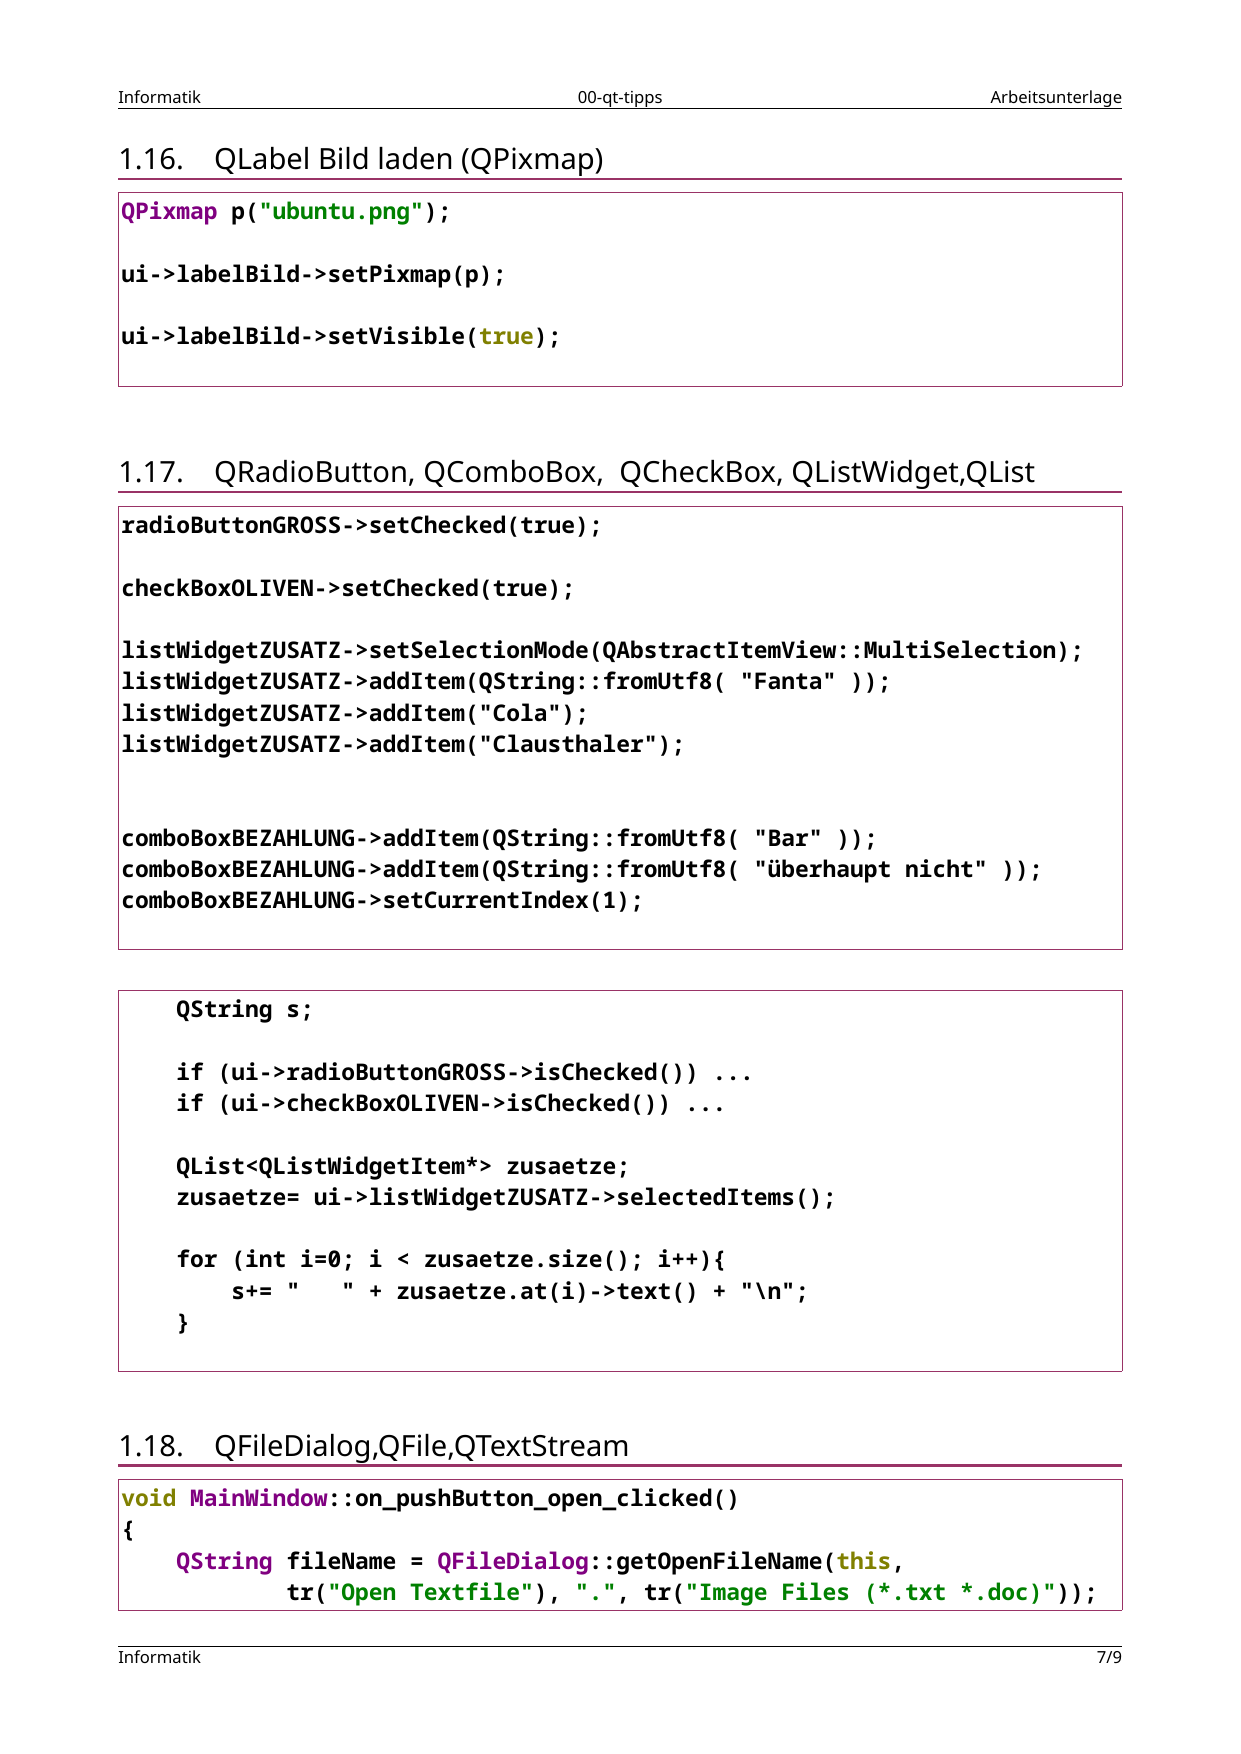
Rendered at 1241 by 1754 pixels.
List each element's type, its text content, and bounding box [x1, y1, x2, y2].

text QList<QListWidgetItem*> zusaetze; [119, 1147, 1122, 1178]
text if (ui->checkBoxOLIVEN->isChecked()) ... [119, 1084, 1122, 1115]
text zusaetze= ui->listWidgetZUSATZ->selectedItems(); [119, 1178, 1122, 1209]
text if (ui->radioButtonGROSS->isChecked()) ... [119, 1053, 1122, 1084]
text comboBoxBEZAHLUNG->setCurrentIndex(1); [119, 881, 1122, 912]
text QString s; [119, 991, 1122, 1022]
subtitle QFileDialog,QFile,QTextStream [118, 1425, 1122, 1464]
text checkBoxOLIVEN->setChecked(true); [119, 568, 1122, 600]
text } [119, 1303, 1122, 1334]
text for (int i=0; i < zusaetze.size(); i++){ [119, 1240, 1122, 1272]
text { [119, 1510, 1122, 1542]
text s+= " " + zusaetze.at(i)->text() + "\n"; [119, 1272, 1122, 1303]
text listWidgetZUSATZ->addItem("Cola"); [119, 693, 1122, 725]
text comboBoxBEZAHLUNG->addItem(QString::fromUtf8( "überhaupt nicht" )); [119, 850, 1122, 881]
text tr("Open Textfile"), ".", tr("Image Files (*.txt *.doc)")); [119, 1573, 1122, 1610]
text radioButtonGROSS->setChecked(true); [119, 507, 1122, 537]
text listWidgetZUSATZ->setSelectionMode(QAbstractItemView::MultiSelection); [119, 631, 1122, 662]
subtitle QRadioButton, QComboBox, QCheckBox, QListWidget,QList [118, 452, 1122, 491]
text listWidgetZUSATZ->addItem("Clausthaler"); [119, 725, 1122, 756]
text ui->labelBild->setPixmap(p); [119, 255, 1122, 286]
subtitle QLabel Bild laden (QPixmap) [118, 138, 1122, 178]
text QPixmap p("ubuntu.png"); [119, 193, 1122, 223]
text void MainWindow::on_pushButton_open_clicked() [119, 1480, 1122, 1510]
text comboBoxBEZAHLUNG->addItem(QString::fromUtf8( "Bar" )); [119, 818, 1122, 850]
text QString fileName = QFileDialog::getOpenFileName(this, [119, 1542, 1122, 1573]
text ui->labelBild->setVisible(true); [119, 317, 1122, 348]
text listWidgetZUSATZ->addItem(QString::fromUtf8( "Fanta" )); [119, 662, 1122, 693]
